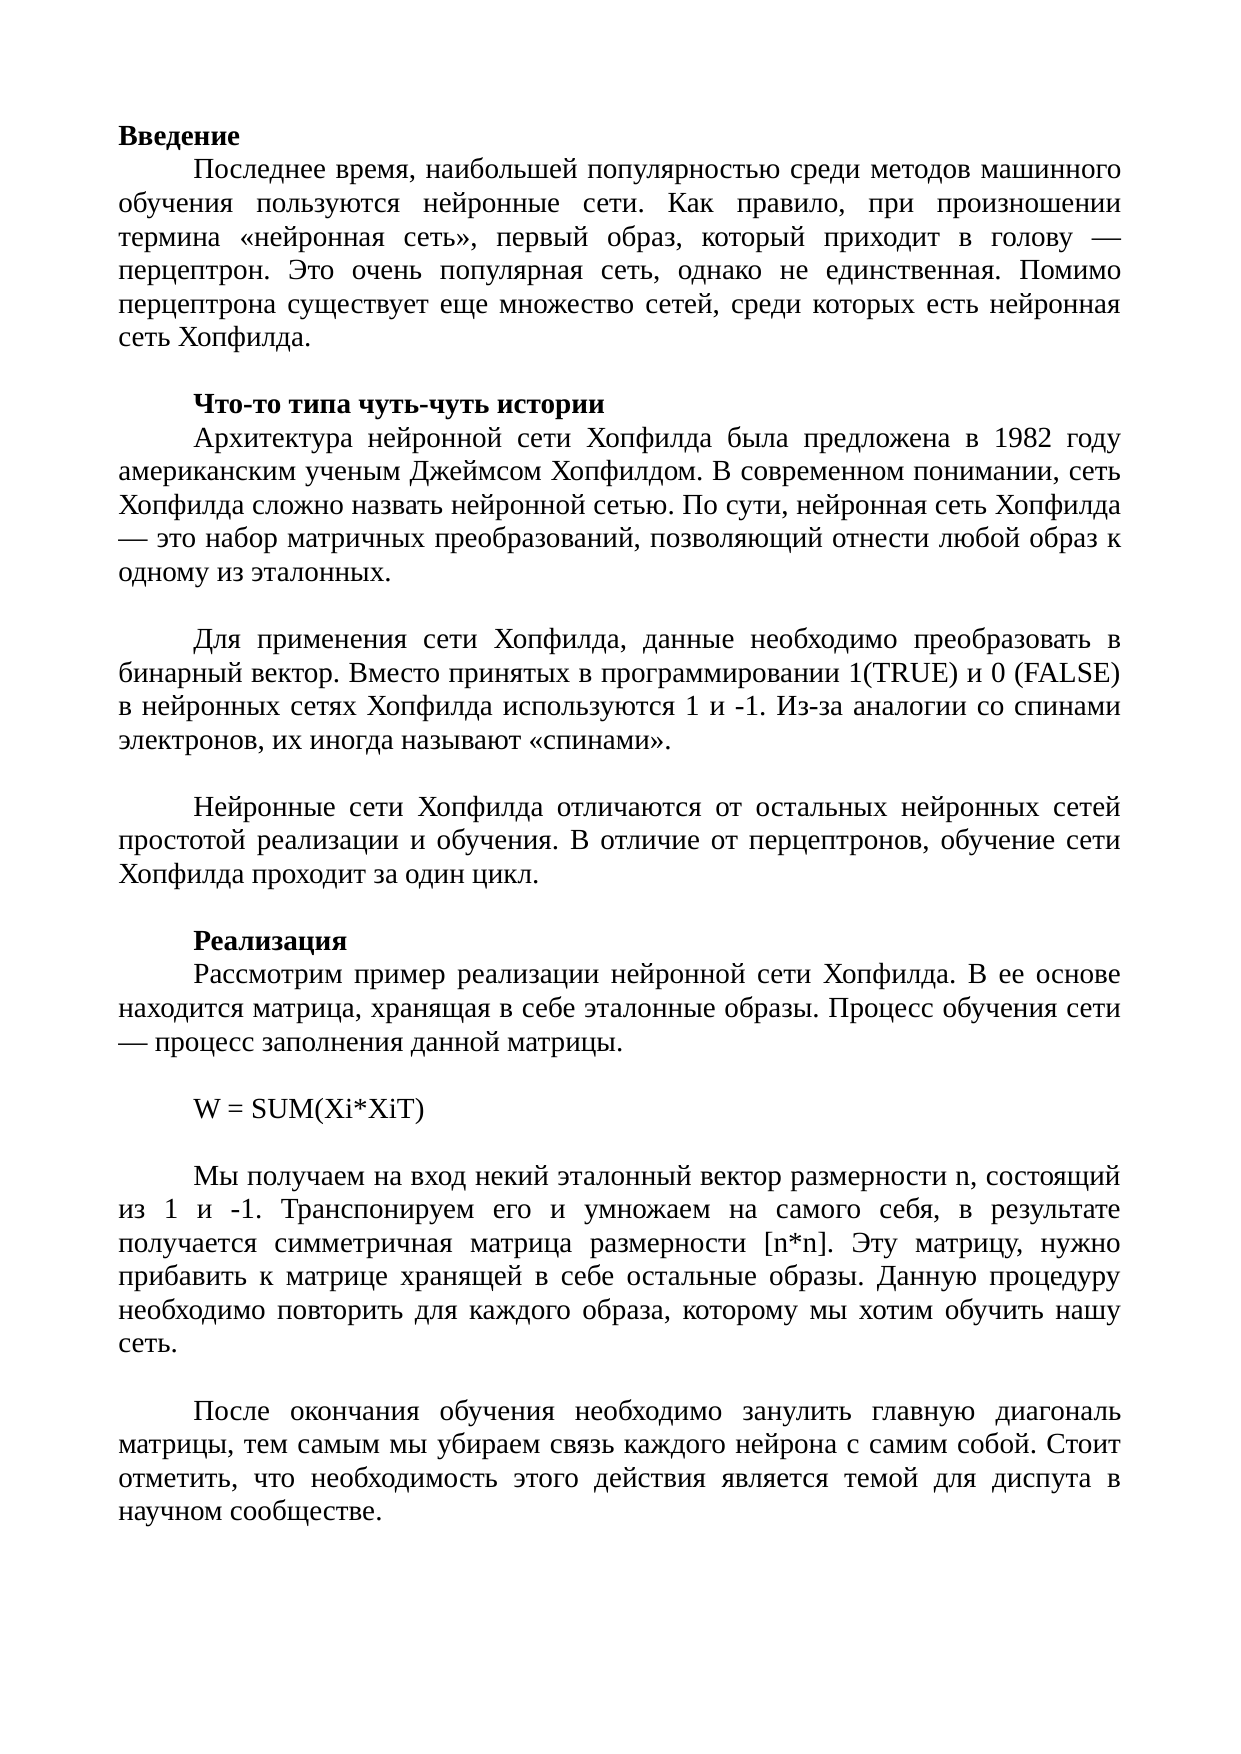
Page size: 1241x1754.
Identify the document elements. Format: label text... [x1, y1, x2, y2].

text Введение [118, 118, 1122, 152]
text Рассмотрим пример реализации нейронной сети Хопфилда. В ее основе находится матрица, хранящая в себе эталонные образы. Процесс обучения сети — процесс заполнения данной матрицы. [118, 957, 1122, 1057]
text Мы получаем на вход некий эталонный вектор размерности n, состоящий из 1 и -1. Транспонируем его и умножаем на самого себя, в результате получается симметричная матрица размерности [n*n]. Эту матрицу, нужно прибавить к матрице хранящей в себе остальные образы. Данную процедуру необходимо повторить для каждого образа, которому мы хотим обучить нашу сеть. [118, 1158, 1122, 1359]
text Для применения сети Хопфилда, данные необходимо преобразовать в бинарный вектор. Вместо принятых в программировании 1(TRUE) и 0 (FALSE) в нейронных сетях Хопфилда используются 1 и -1. Из-за аналогии со спинами электронов, их иногда называют «спинами». [118, 621, 1122, 755]
text Архитектура нейронной сети Хопфилда была предложена в 1982 году американским ученым Джеймсом Хопфилдом. В современном понимании, сеть Хопфилда сложно назвать нейронной сетью. По сути, нейронная сеть Хопфилда — это набор матричных преобразований, позволяющий отнести любой образ к одному из эталонных. [118, 420, 1122, 588]
text После окончания обучения необходимо занулить главную диагональ матрицы, тем самым мы убираем связь каждого нейрона с самим собой. Стоит отметить, что необходимость этого действия является темой для диспута в научном сообществе. [118, 1393, 1122, 1527]
text Последнее время, наибольшей популярностью среди методов машинного обучения пользуются нейронные сети. Как правило, при произношении термина «нейронная сеть», первый образ, который приходит в голову — перцептрон. Это очень популярная сеть, однако не единственная. Помимо перцептрона существует еще множество сетей, среди которых есть нейронная сеть Хопфилда. [118, 152, 1122, 353]
text Реализация [118, 923, 1122, 957]
text Нейронные сети Хопфилда отличаются от остальных нейронных сетей простотой реализации и обучения. В отличие от перцептронов, обучение сети Хопфилда проходит за один цикл. [118, 789, 1122, 889]
text W = SUM(Xi*XiT) [118, 1091, 1122, 1124]
text Что-то типа чуть-чуть истории [118, 386, 1122, 420]
